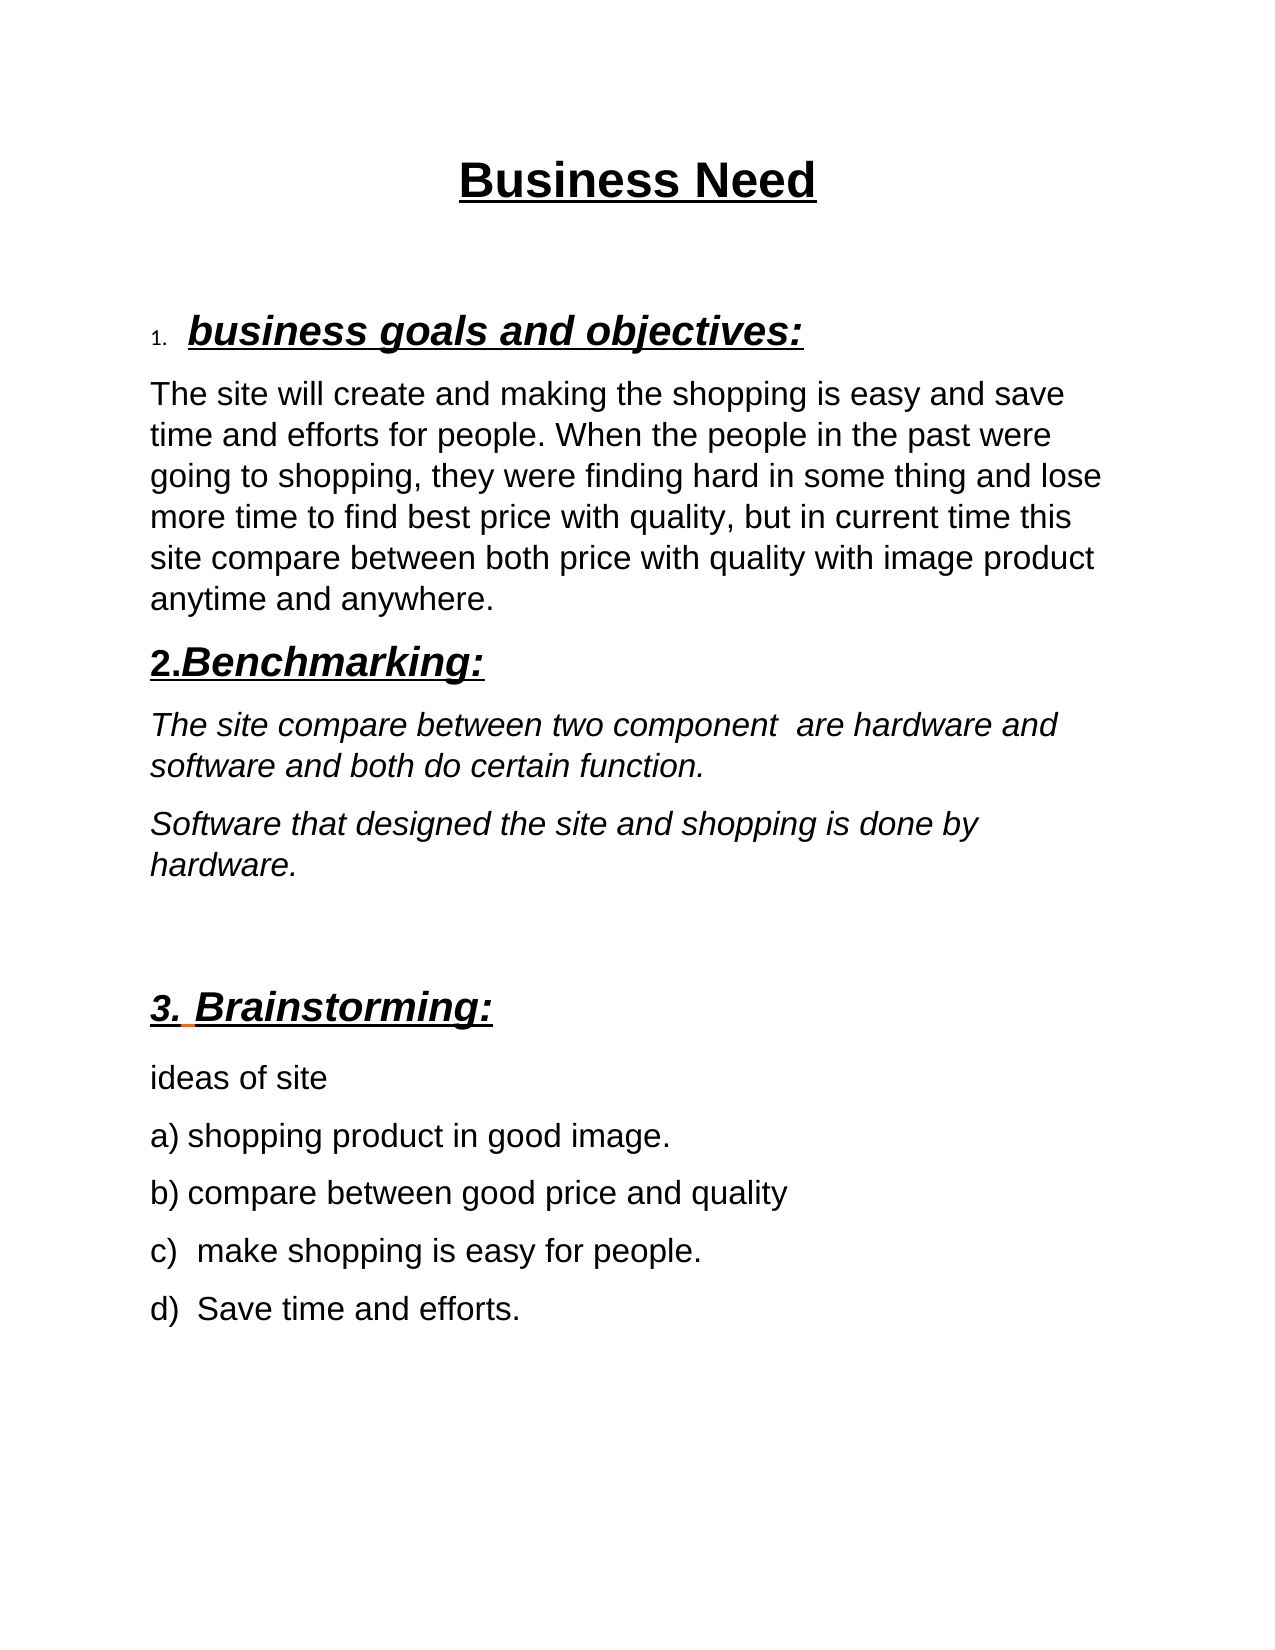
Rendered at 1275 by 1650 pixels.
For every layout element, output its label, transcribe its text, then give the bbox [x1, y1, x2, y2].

text Business Need [150, 150, 1125, 207]
text Software that designed the site and shopping is done by hardware. [150, 804, 1125, 883]
list business goals and objectives: [150, 306, 1125, 354]
text ideas of site [150, 1058, 1125, 1096]
text 3. Brainstorming: [150, 965, 1125, 1036]
text 2.Benchmarking: [150, 637, 1125, 685]
list compare between good price and quality [150, 1173, 1125, 1212]
list Save time and efforts. [150, 1289, 1125, 1327]
list shopping product in good image. [150, 1116, 1125, 1154]
text The site compare between two component are hardware and software and both do certain function. [150, 705, 1125, 784]
text The site will create and making the shopping is easy and save time and efforts for people. When the people in the past were going to shopping, they were finding hard in some thing and lose more time to find best price with quality, but in current time this site compare between both price with quality with image product anytime and anywhere. [150, 374, 1125, 618]
list make shopping is easy for people. [150, 1231, 1125, 1269]
